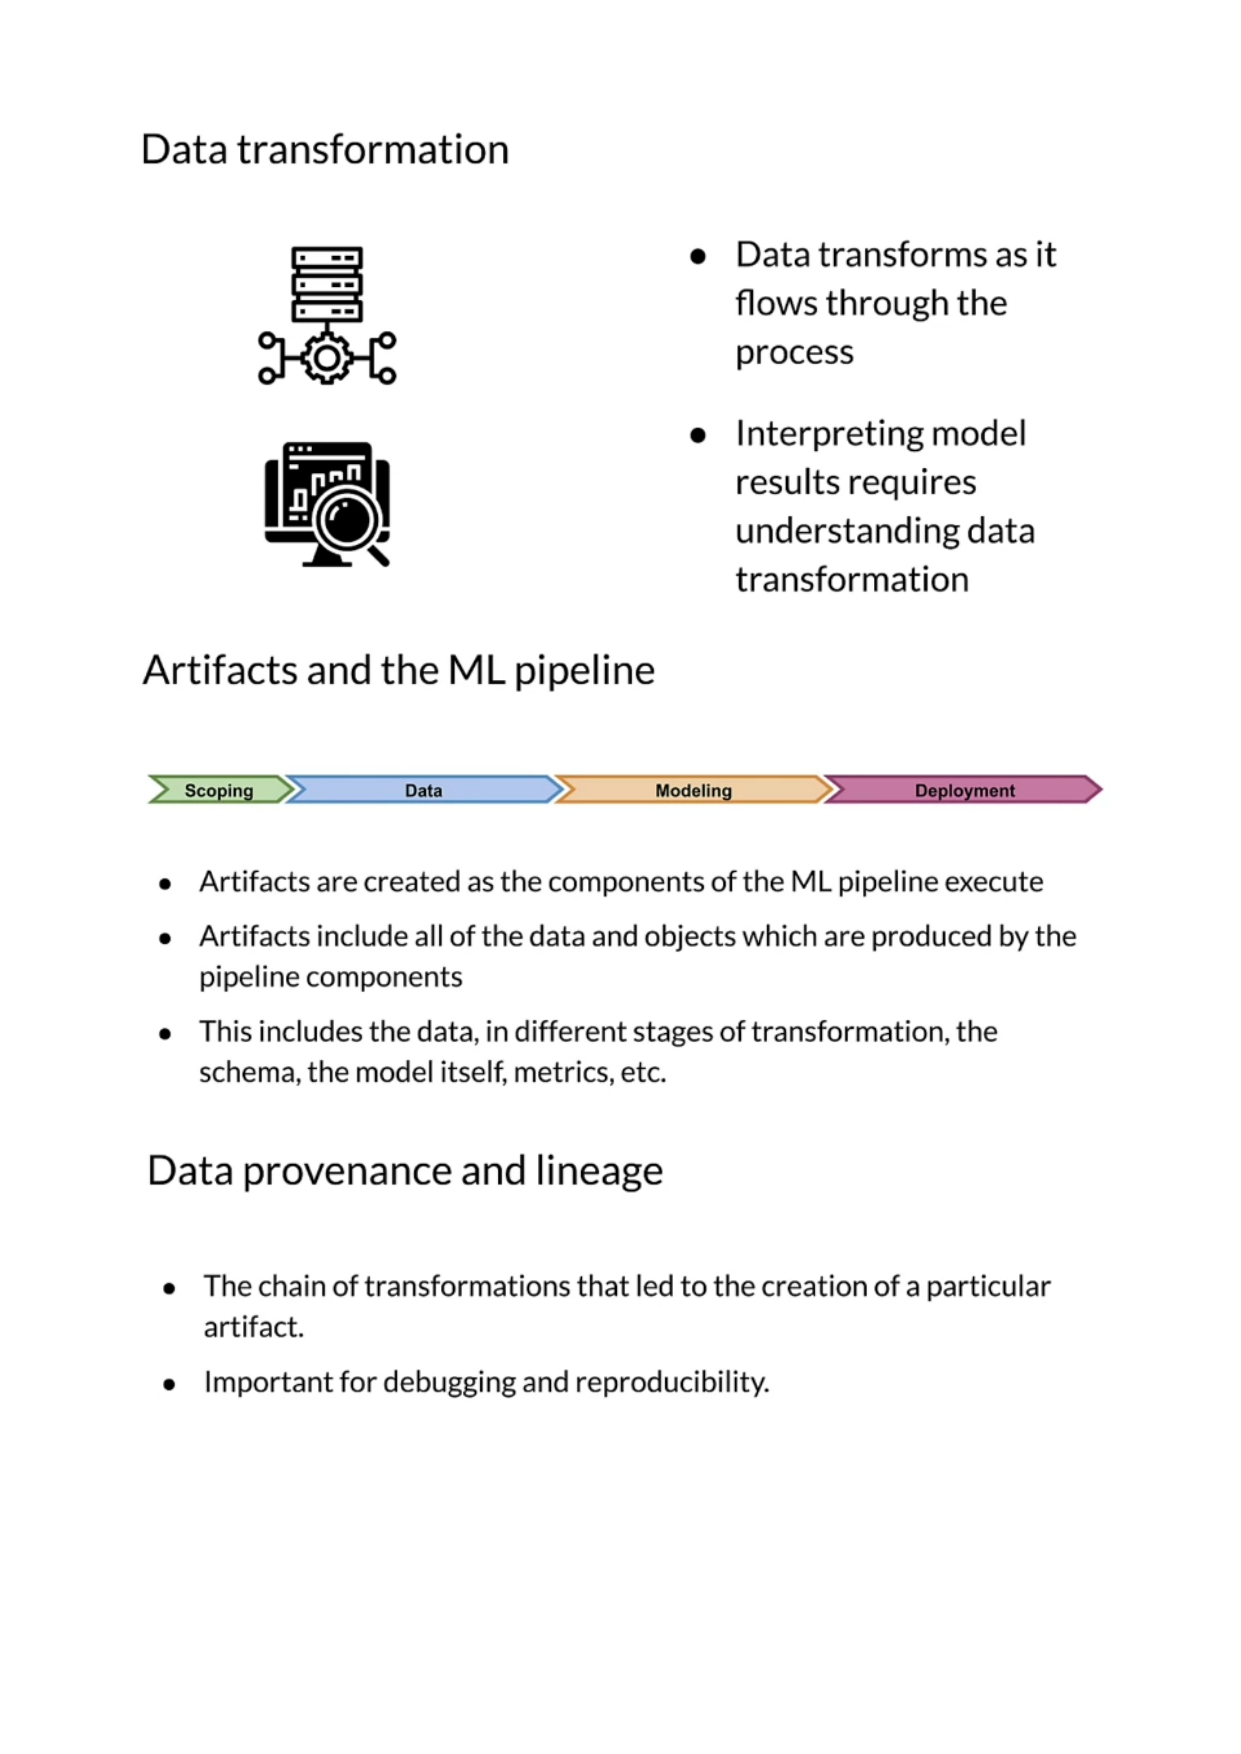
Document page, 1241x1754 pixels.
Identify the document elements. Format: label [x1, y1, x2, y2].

picture [118, 643, 1123, 1100]
picture [118, 118, 1123, 601]
picture [118, 1142, 1123, 1419]
